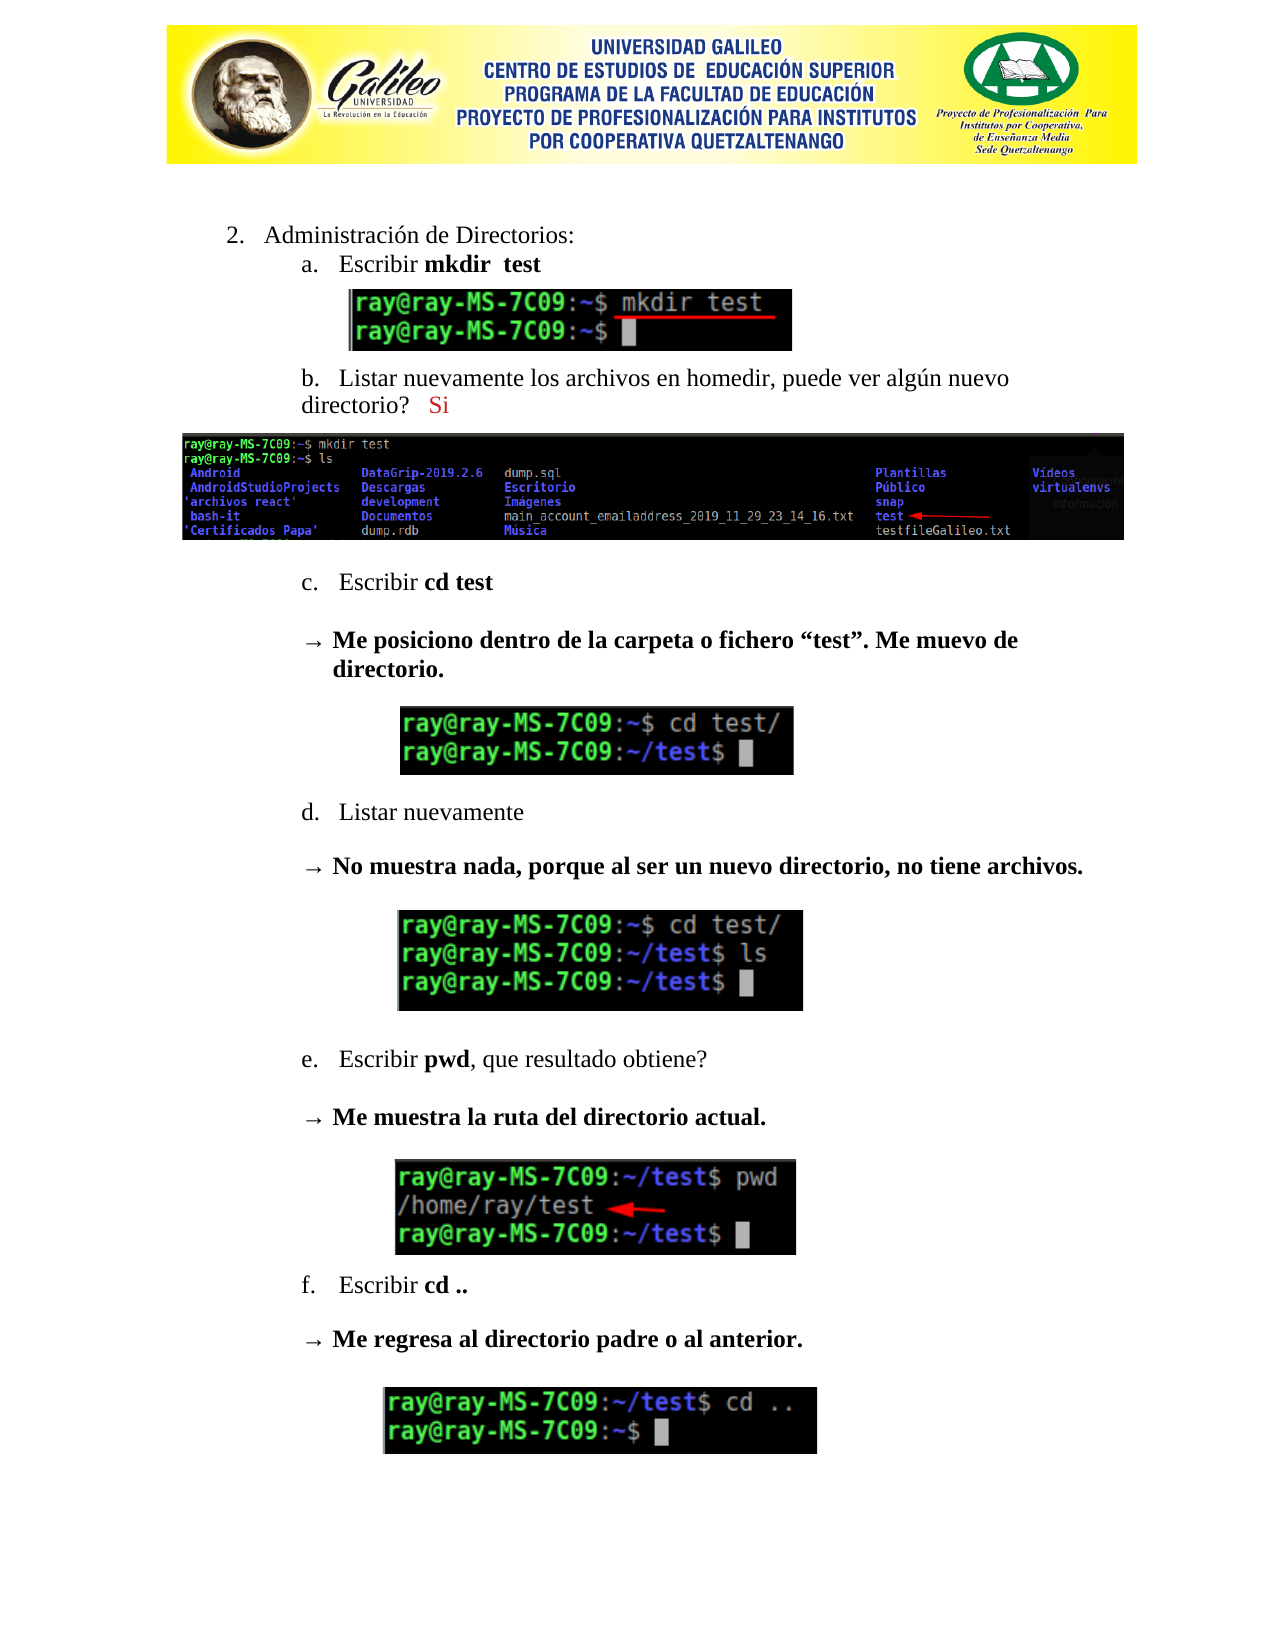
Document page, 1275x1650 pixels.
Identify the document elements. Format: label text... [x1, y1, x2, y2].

text c. Escribir cd test [301, 567, 1096, 596]
text d. Listar nuevamente [301, 798, 1096, 825]
picture [182, 433, 1124, 540]
text e. Escribir pwd, que resultado obtiene? [301, 1044, 1096, 1073]
text b. Listar nuevamente los archivos en homedir, puede ver algún nuevo directorio? Si [301, 365, 1096, 419]
picture [382, 1387, 818, 1454]
text → Me posiciono dentro de la carpeta o fichero “test”. Me muevo de [301, 625, 1096, 653]
text → Me muestra la ruta del directorio actual. [301, 1102, 1096, 1131]
picture [166, 25, 1137, 164]
picture [394, 1159, 797, 1255]
text directorio. [301, 654, 1096, 682]
text f. Escribir cd .. [301, 1272, 1096, 1299]
text a. Escribir mkdir test [301, 249, 1096, 278]
picture [400, 706, 794, 775]
picture [397, 910, 804, 1011]
text → Me regresa al directorio padre o al anterior. [301, 1326, 1096, 1353]
text 2. Administración de Directorios: [226, 222, 1096, 249]
text → No muestra nada, porque al ser un nuevo directorio, no tiene archivos. [301, 852, 1096, 879]
picture [348, 289, 793, 351]
